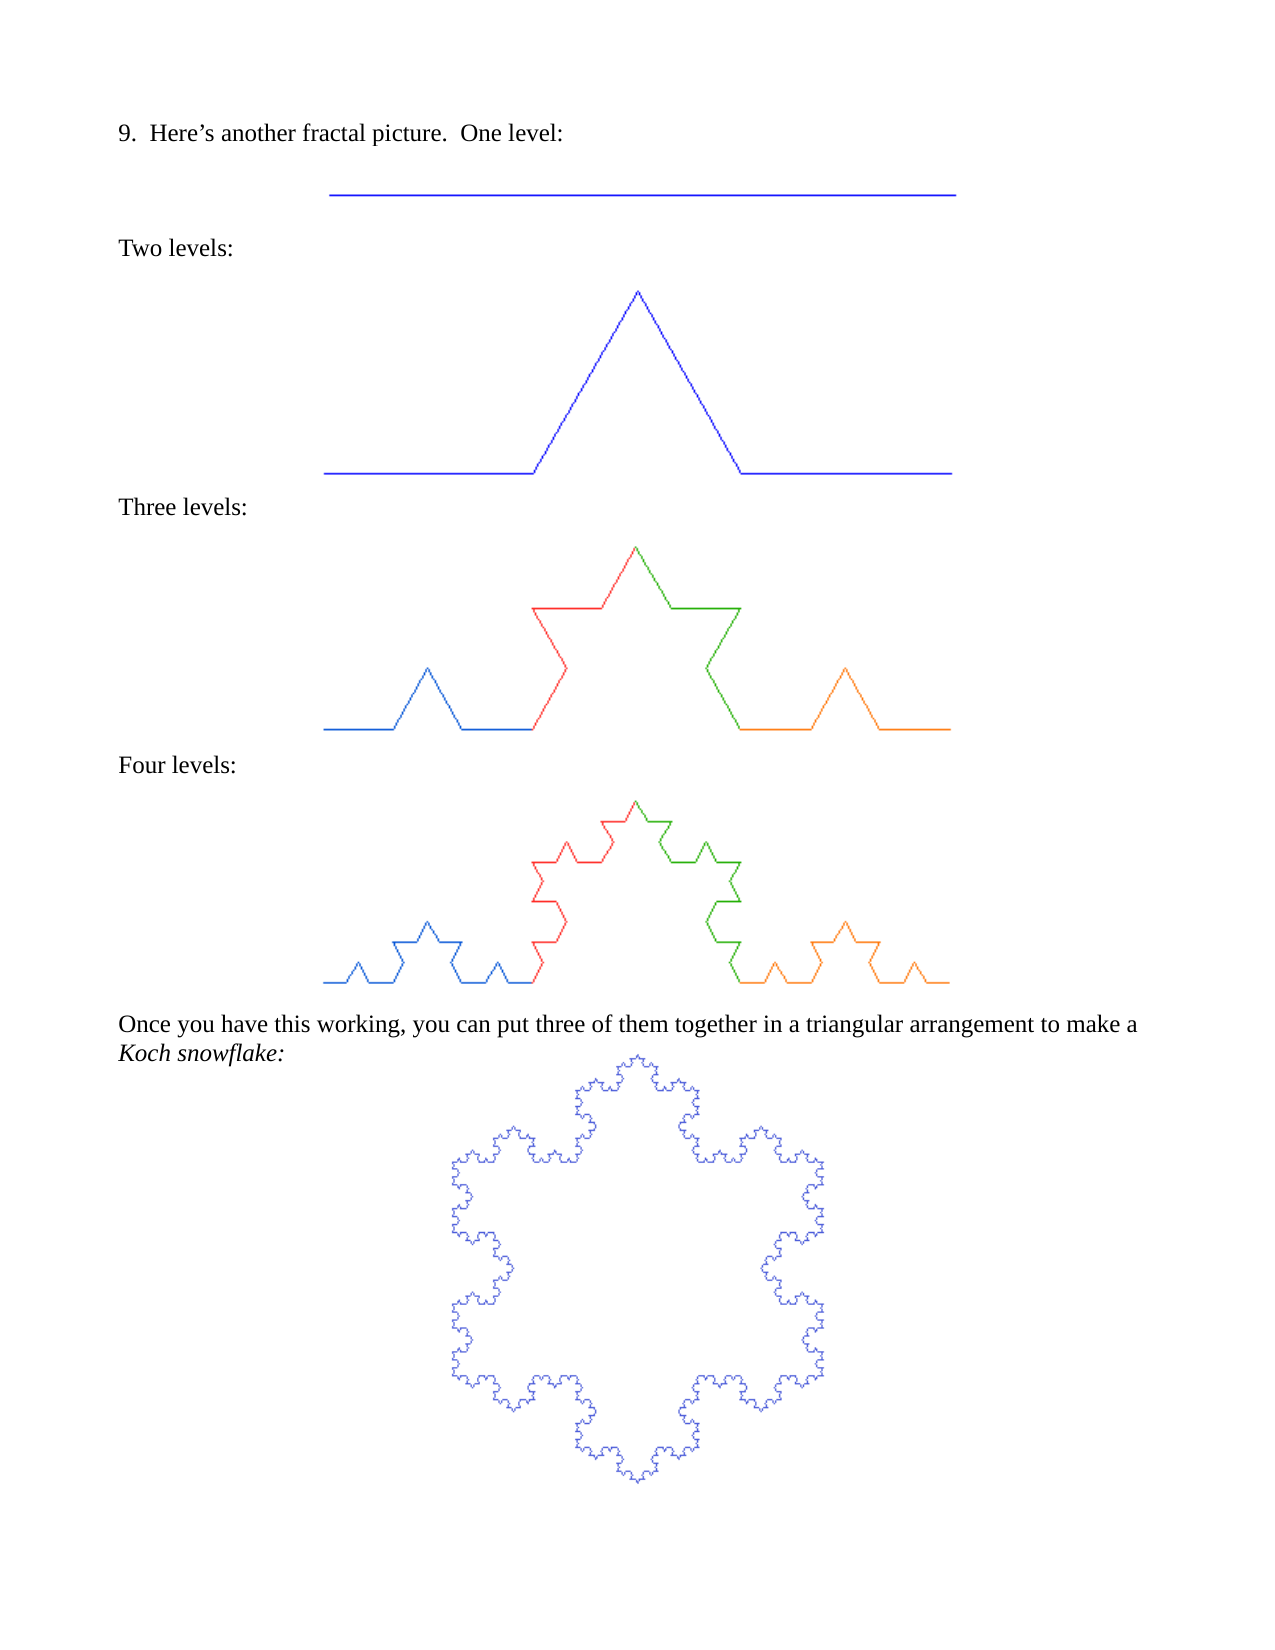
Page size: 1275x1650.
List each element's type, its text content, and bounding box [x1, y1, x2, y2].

picture [291, 520, 984, 759]
text 9. Here’s another fractal picture. One level: [118, 118, 1157, 147]
text Four levels: [118, 751, 1157, 779]
picture [386, 1041, 889, 1492]
text Once you have this working, you can put three of them together in a triangular arrangement to make a Koch snowflake: [118, 1009, 1157, 1067]
picture [296, 261, 979, 511]
text Three levels: [118, 492, 1157, 521]
picture [289, 779, 986, 1009]
text Two levels: [118, 233, 1157, 262]
picture [292, 146, 983, 239]
